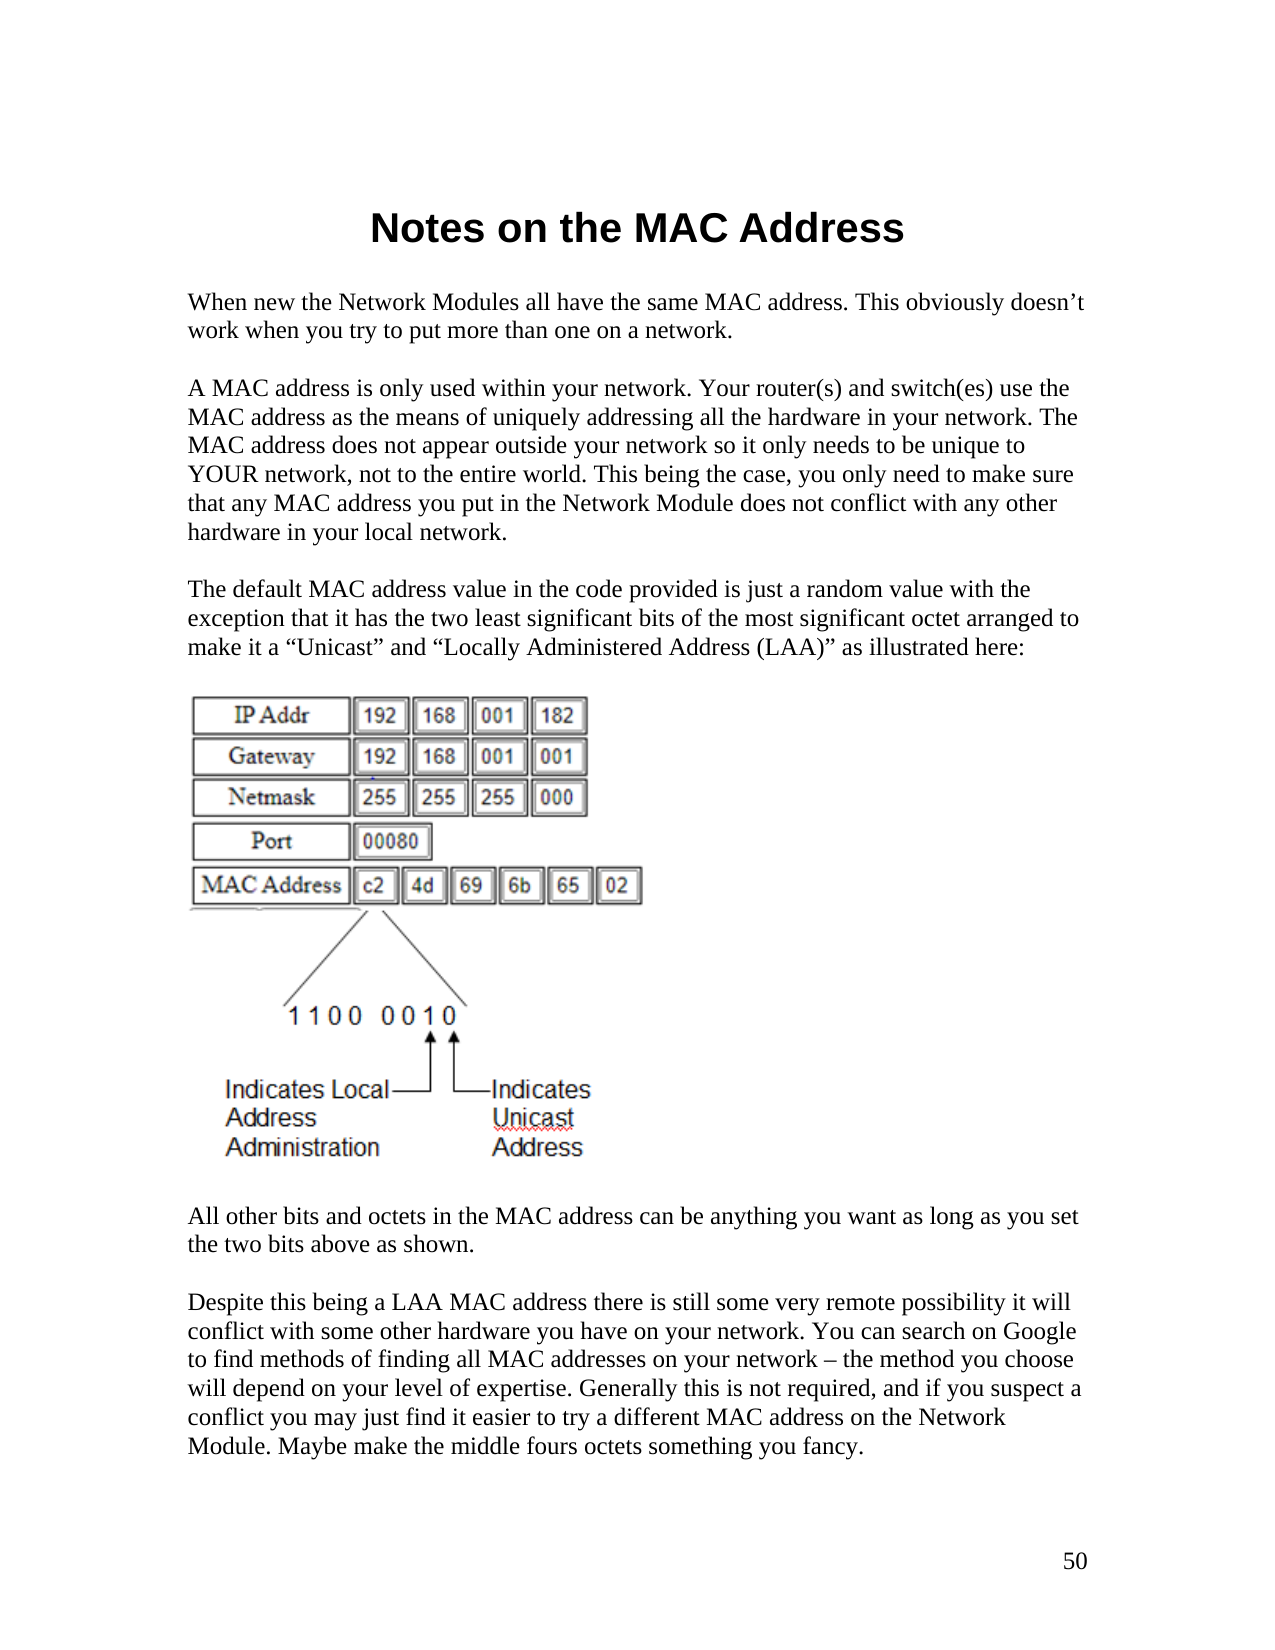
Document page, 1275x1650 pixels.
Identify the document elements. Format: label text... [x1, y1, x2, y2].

text All other bits and octets in the MAC address can be anything you want as long as you set the two bits above as shown. [187, 1201, 1087, 1258]
text A MAC address is only used within your network. Your router(s) and switch(es) use the MAC address as the means of uniquely addressing all the hardware in your network. The MAC address does not appear outside your network so it only needs to be unique to YOUR network, not to the entire world. This being the case, you only need to make sure that any MAC address you put in the Network Module does not conflict with any other hardware in your local network. [187, 373, 1087, 545]
subtitle Notes on the MAC Address [187, 204, 1087, 252]
text When new the Network Modules all have the same MAC address. This obviously doesn’t work when you try to put more than one on a network. [187, 287, 1087, 344]
text Despite this being a LAA MAC address there is still some very remote possibility it will conflict with some other hardware you have on your network. You can search on Google to find methods of finding all MAC addresses on your network – the method you choose will depend on your level of expertise. Generally this is not required, and if you suspect a conflict you may just find it easier to try a different MAC address on the Network Module. Maybe make the middle fours octets something you fancy. [187, 1287, 1087, 1459]
text The default MAC address value in the code provided is just a random value with the exception that it has the two least significant bits of the most significant octet arranged to make it a “Unicast” and “Locally Administered Address (LAA)” as illustrated here: [187, 574, 1087, 660]
picture [187, 689, 654, 1172]
